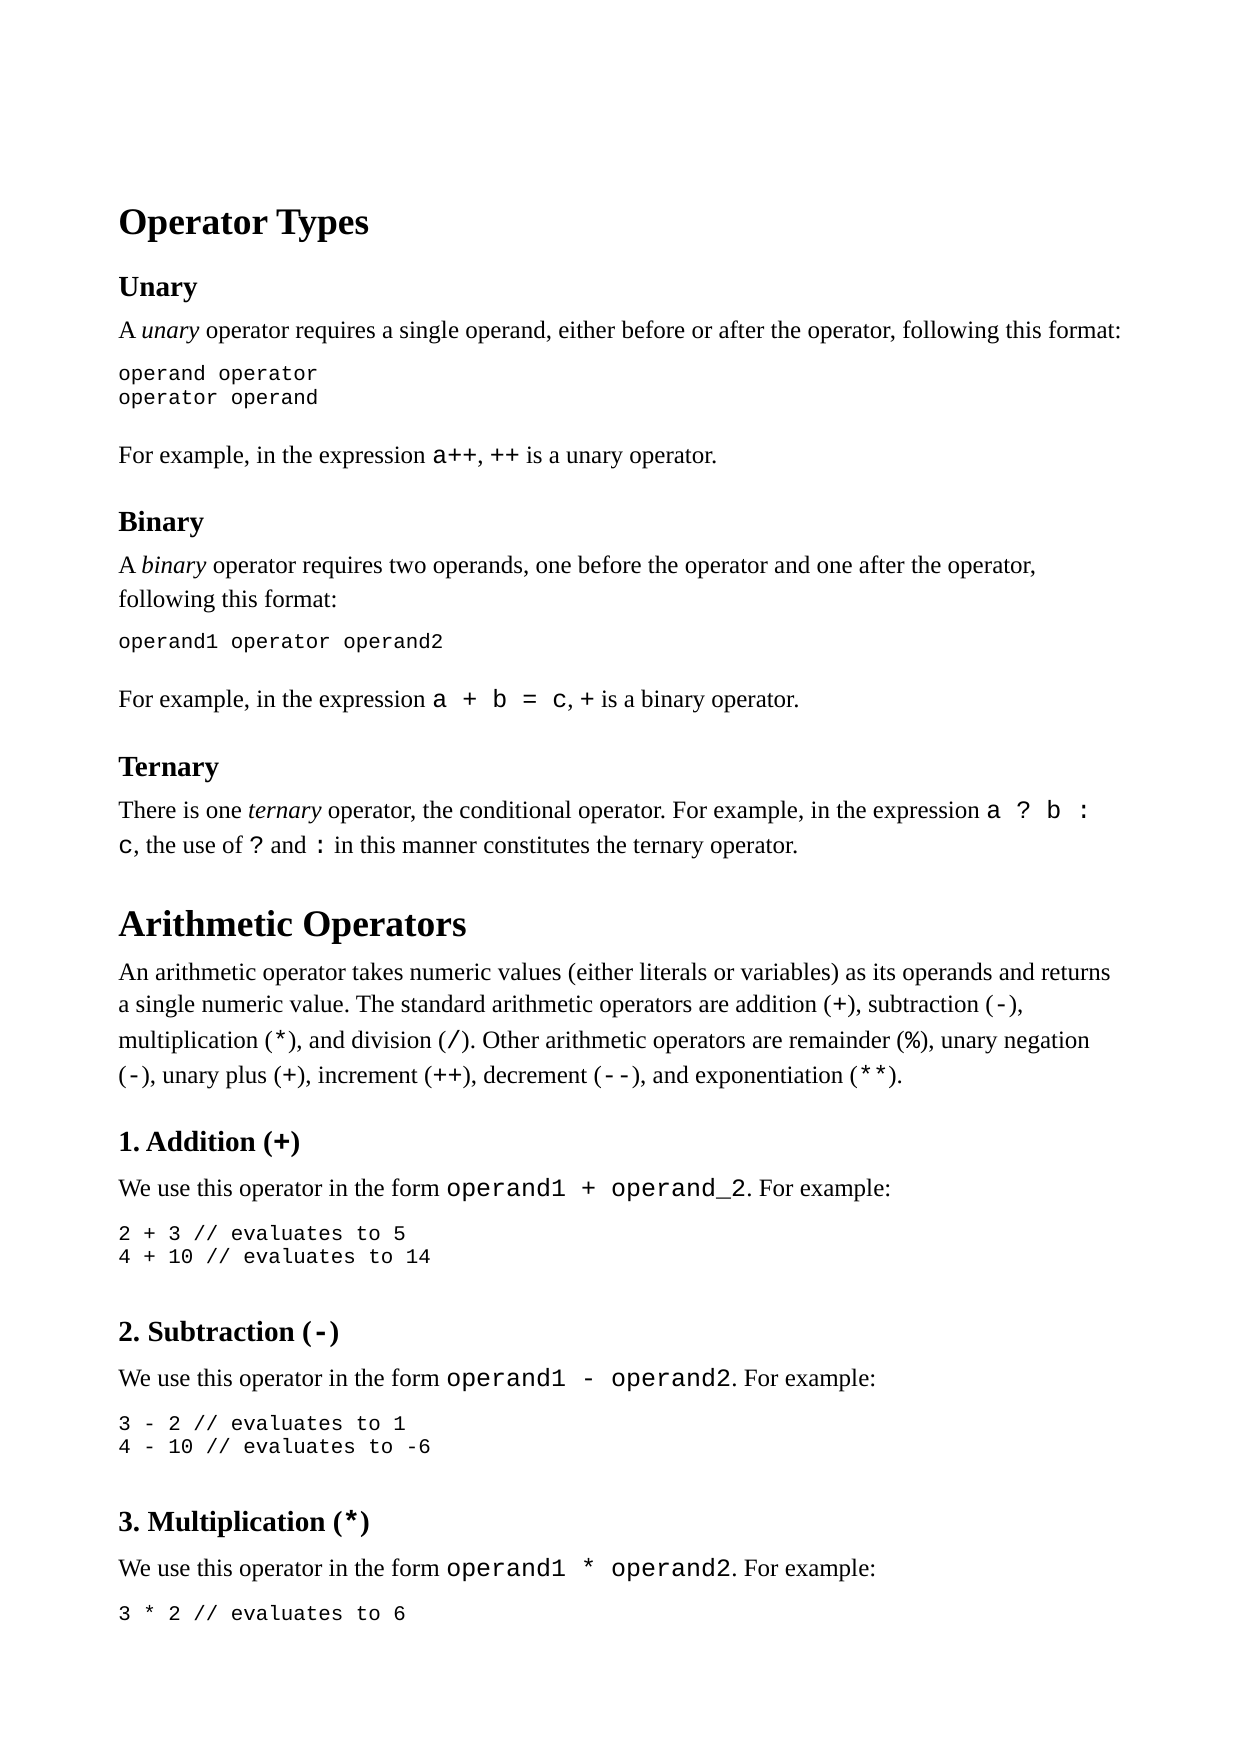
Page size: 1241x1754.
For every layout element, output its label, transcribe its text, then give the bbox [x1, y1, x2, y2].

text For example, in the expression a + b = c, + is a binary operator. [118, 684, 1122, 715]
text 3 * 2 // evaluates to 6 [118, 1603, 1122, 1626]
subtitle Binary [118, 504, 1122, 538]
subtitle Operator Types [118, 199, 1122, 242]
text operator operand [118, 387, 1122, 411]
subtitle 1. Addition (+) [118, 1124, 1122, 1160]
text operand1 operator operand2 [118, 631, 1122, 655]
subtitle Unary [118, 269, 1122, 303]
text For example, in the expression a++, ++ is a unary operator. [118, 440, 1122, 471]
text There is one ternary operator, the conditional operator. For example, in the expression a ? b : c, the use of ? and : in this manner constitutes the ternary operator. [118, 795, 1122, 861]
text A unary operator requires a single operand, either before or after the operator, following this format: [118, 316, 1122, 344]
subtitle Ternary [118, 749, 1122, 782]
text We use this operator in the form operand1 * operand2. For example: [118, 1553, 1122, 1583]
text 4 - 10 // evaluates to -6 [118, 1436, 1122, 1460]
subtitle 2. Subtraction (-) [118, 1314, 1122, 1350]
text A binary operator requires two operands, one before the operator and one after the operator, following this format: [118, 551, 1122, 612]
text We use this operator in the form operand1 - operand2. For example: [118, 1363, 1122, 1394]
text 4 + 10 // evaluates to 14 [118, 1247, 1122, 1270]
subtitle Arithmetic Operators [118, 901, 1122, 944]
text We use this operator in the form operand1 + operand_2. For example: [118, 1173, 1122, 1204]
subtitle 3. Multiplication (*) [118, 1504, 1122, 1540]
text 2 + 3 // evaluates to 5 [118, 1223, 1122, 1247]
text 3 - 2 // evaluates to 1 [118, 1413, 1122, 1436]
text operand operator [118, 363, 1122, 387]
text An arithmetic operator takes numeric values (either literals or variables) as its operands and returns a single numeric value. The standard arithmetic operators are addition (+), subtraction (-), multiplication (*), and division (/). Other arithmetic operators are remainder (%), unary negation (-), unary plus (+), increment (++), decrement (--), and exponentiation (**). [118, 957, 1122, 1091]
